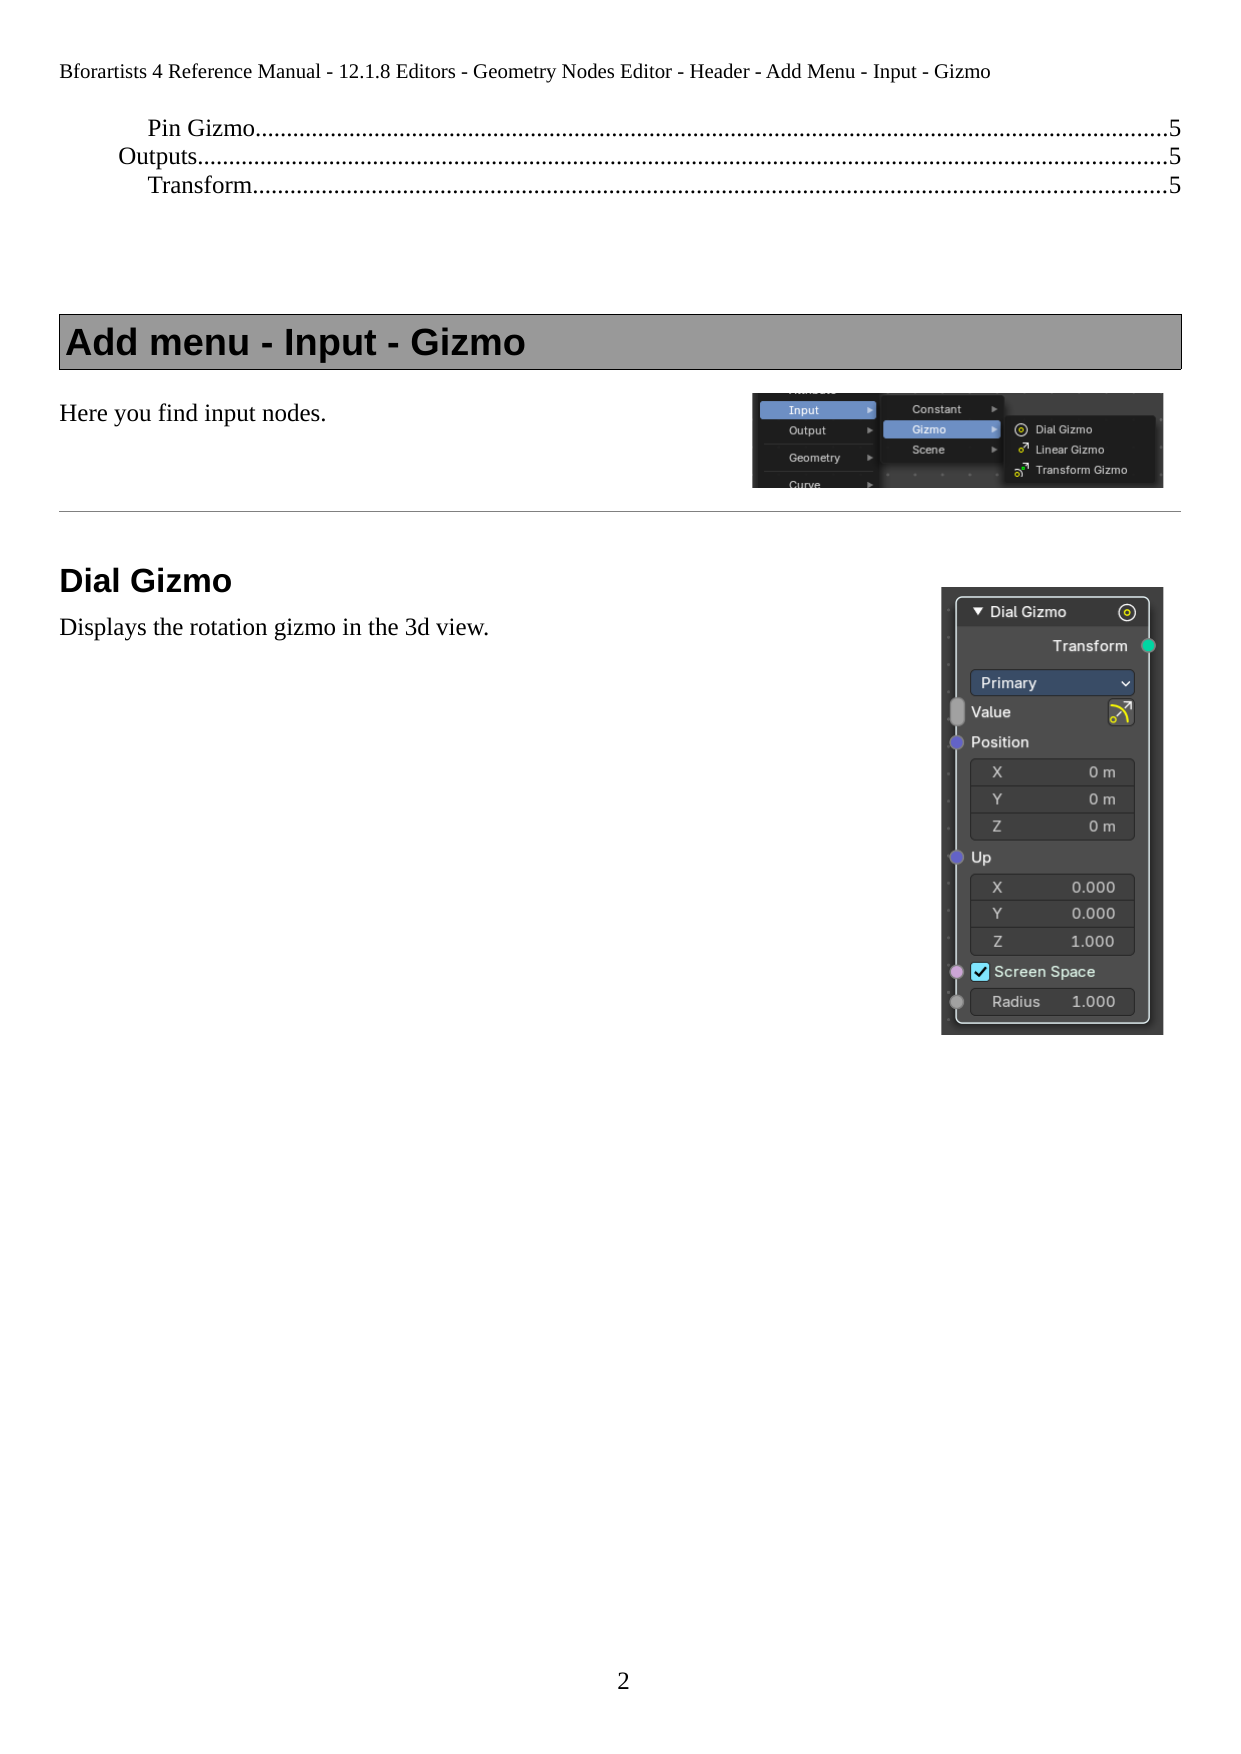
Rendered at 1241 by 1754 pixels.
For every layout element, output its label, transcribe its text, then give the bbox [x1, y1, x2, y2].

table_header Add menu - Input - Gizmo [60, 315, 1181, 369]
text Transform 5 [147, 170, 1181, 199]
subtitle Dial Gizmo [59, 561, 1181, 600]
picture [752, 393, 1164, 488]
text Outputs 5 [118, 141, 1181, 170]
text Pin Gizmo 5 [147, 113, 1181, 141]
text Here you find input nodes. [59, 398, 752, 427]
text Displays the rotation gizmo in the 3d view. [59, 612, 941, 641]
picture [941, 587, 1164, 1035]
